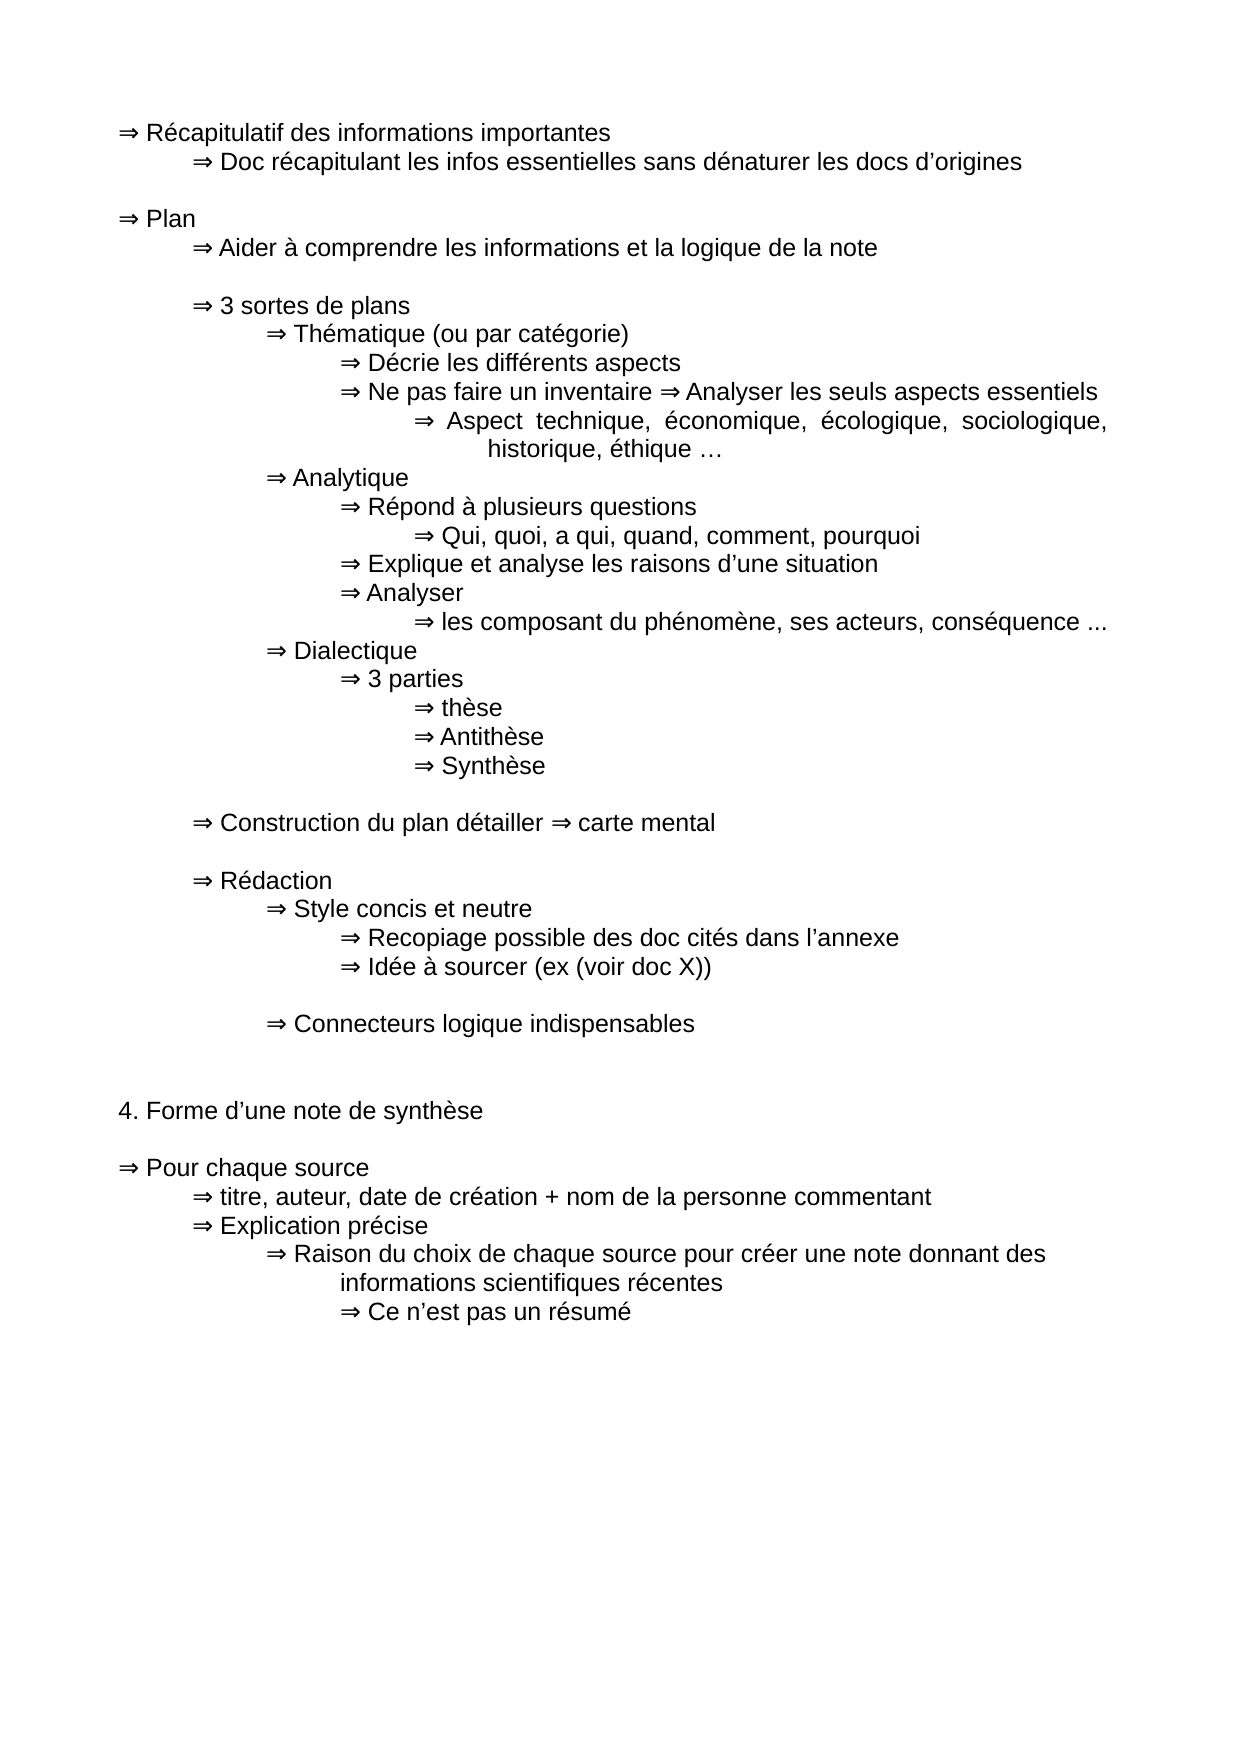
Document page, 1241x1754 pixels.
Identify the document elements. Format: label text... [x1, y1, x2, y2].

text ⇒ 3 sortes de plans [118, 291, 1122, 319]
text ⇒ Ce n’est pas un résumé [118, 1297, 1122, 1326]
text ⇒ Raison du choix de chaque source pour créer une note donnant des informations scientifiques récentes [118, 1239, 1122, 1297]
text ⇒ 3 parties [118, 664, 1122, 693]
text ⇒ Ne pas faire un inventaire ⇒ Analyser les seuls aspects essentiels [118, 377, 1122, 406]
text ⇒ Récapitulatif des informations importantes [118, 118, 1122, 147]
text ⇒ Plan [118, 204, 1122, 233]
text ⇒ Antithèse [118, 722, 1122, 751]
text ⇒ Analyser [118, 578, 1122, 607]
text ⇒ Aider à comprendre les informations et la logique de la note [118, 233, 1122, 262]
text ⇒ Pour chaque source [118, 1153, 1122, 1182]
text ⇒ Répond à plusieurs questions [118, 492, 1122, 521]
text ⇒ Rédaction [118, 866, 1122, 894]
text ⇒ Aspect technique, économique, écologique, sociologique, historique, éthique … [118, 406, 1122, 463]
text ⇒ Idée à sourcer (ex (voir doc X)) [118, 952, 1122, 981]
text ⇒ Connecteurs logique indispensables [118, 1009, 1122, 1038]
text ⇒ titre, auteur, date de création + nom de la personne commentant [118, 1182, 1122, 1211]
text ⇒ Doc récapitulant les infos essentielles sans dénaturer les docs d’origines [118, 147, 1122, 176]
text ⇒ Recopiage possible des doc cités dans l’annexe [118, 923, 1122, 952]
text ⇒ les composant du phénomène, ses acteurs, conséquence ... [118, 607, 1122, 636]
text ⇒ Analytique [118, 463, 1122, 492]
text ⇒ thèse [118, 693, 1122, 722]
text ⇒ Qui, quoi, a qui, quand, comment, pourquoi [118, 521, 1122, 549]
text ⇒ Thématique (ou par catégorie) [118, 319, 1122, 348]
text ⇒ Dialectique [118, 636, 1122, 664]
text ⇒ Synthèse [118, 751, 1122, 779]
text ⇒ Explique et analyse les raisons d’une situation [118, 549, 1122, 578]
text ⇒ Construction du plan détailler ⇒ carte mental [118, 808, 1122, 837]
text ⇒ Explication précise [118, 1211, 1122, 1239]
text ⇒ Style concis et neutre [118, 894, 1122, 923]
text 4. Forme d’une note de synthèse [118, 1096, 1122, 1124]
text ⇒ Décrie les différents aspects [118, 348, 1122, 377]
